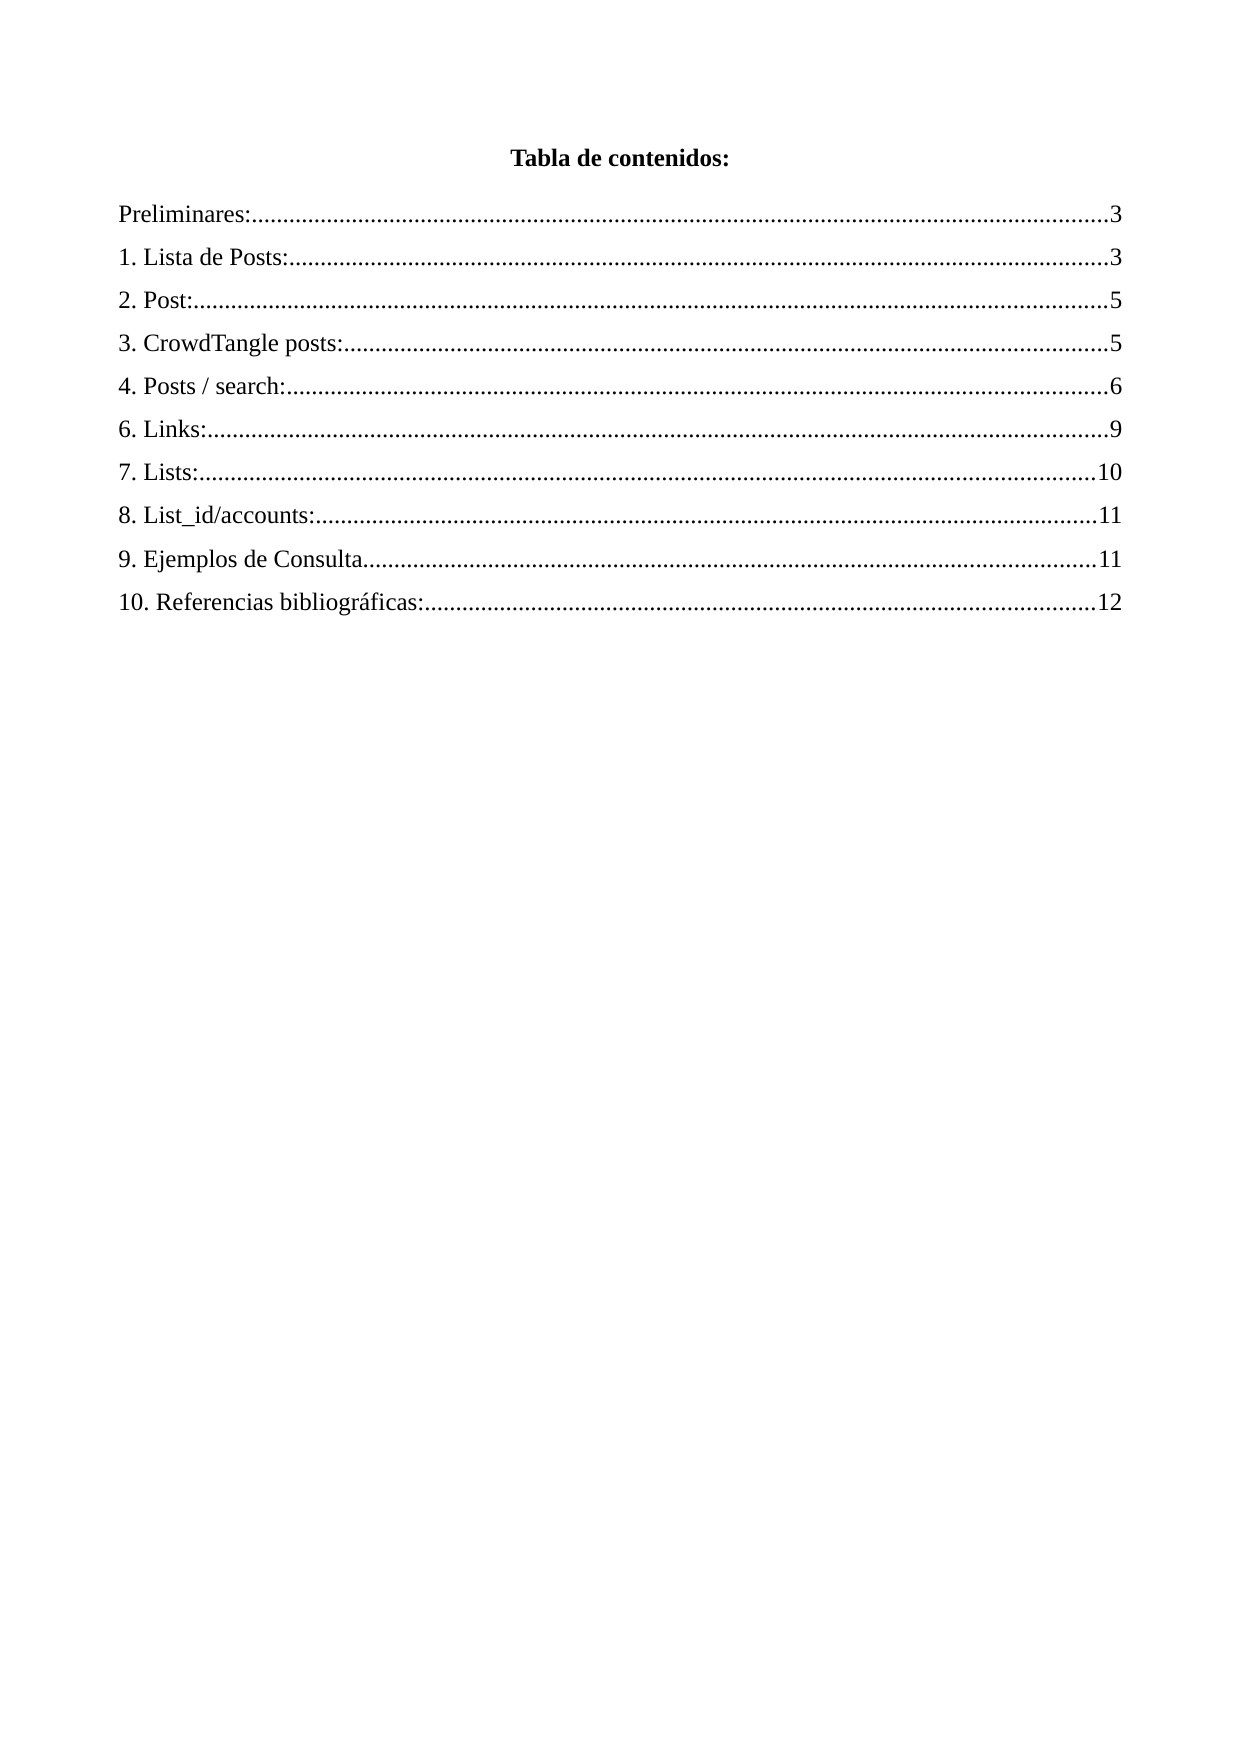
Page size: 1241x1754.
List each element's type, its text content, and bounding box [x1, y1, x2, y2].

text 10. Referencias bibliográficas: 12 [118, 587, 1122, 616]
text 6. Links: 9 [118, 414, 1122, 443]
text Preliminares: 3 [118, 199, 1122, 227]
text 7. Lists: 10 [118, 457, 1122, 486]
text 1. Lista de Posts: 3 [118, 242, 1122, 271]
subtitle Tabla de contenidos: [118, 143, 1122, 172]
text 3. CrowdTangle posts: 5 [118, 328, 1122, 357]
text 9. Ejemplos de Consulta 11 [118, 544, 1122, 572]
text 8. List_id/accounts: 11 [118, 501, 1122, 529]
text 2. Post: 5 [118, 285, 1122, 314]
text 4. Posts / search: 6 [118, 371, 1122, 400]
